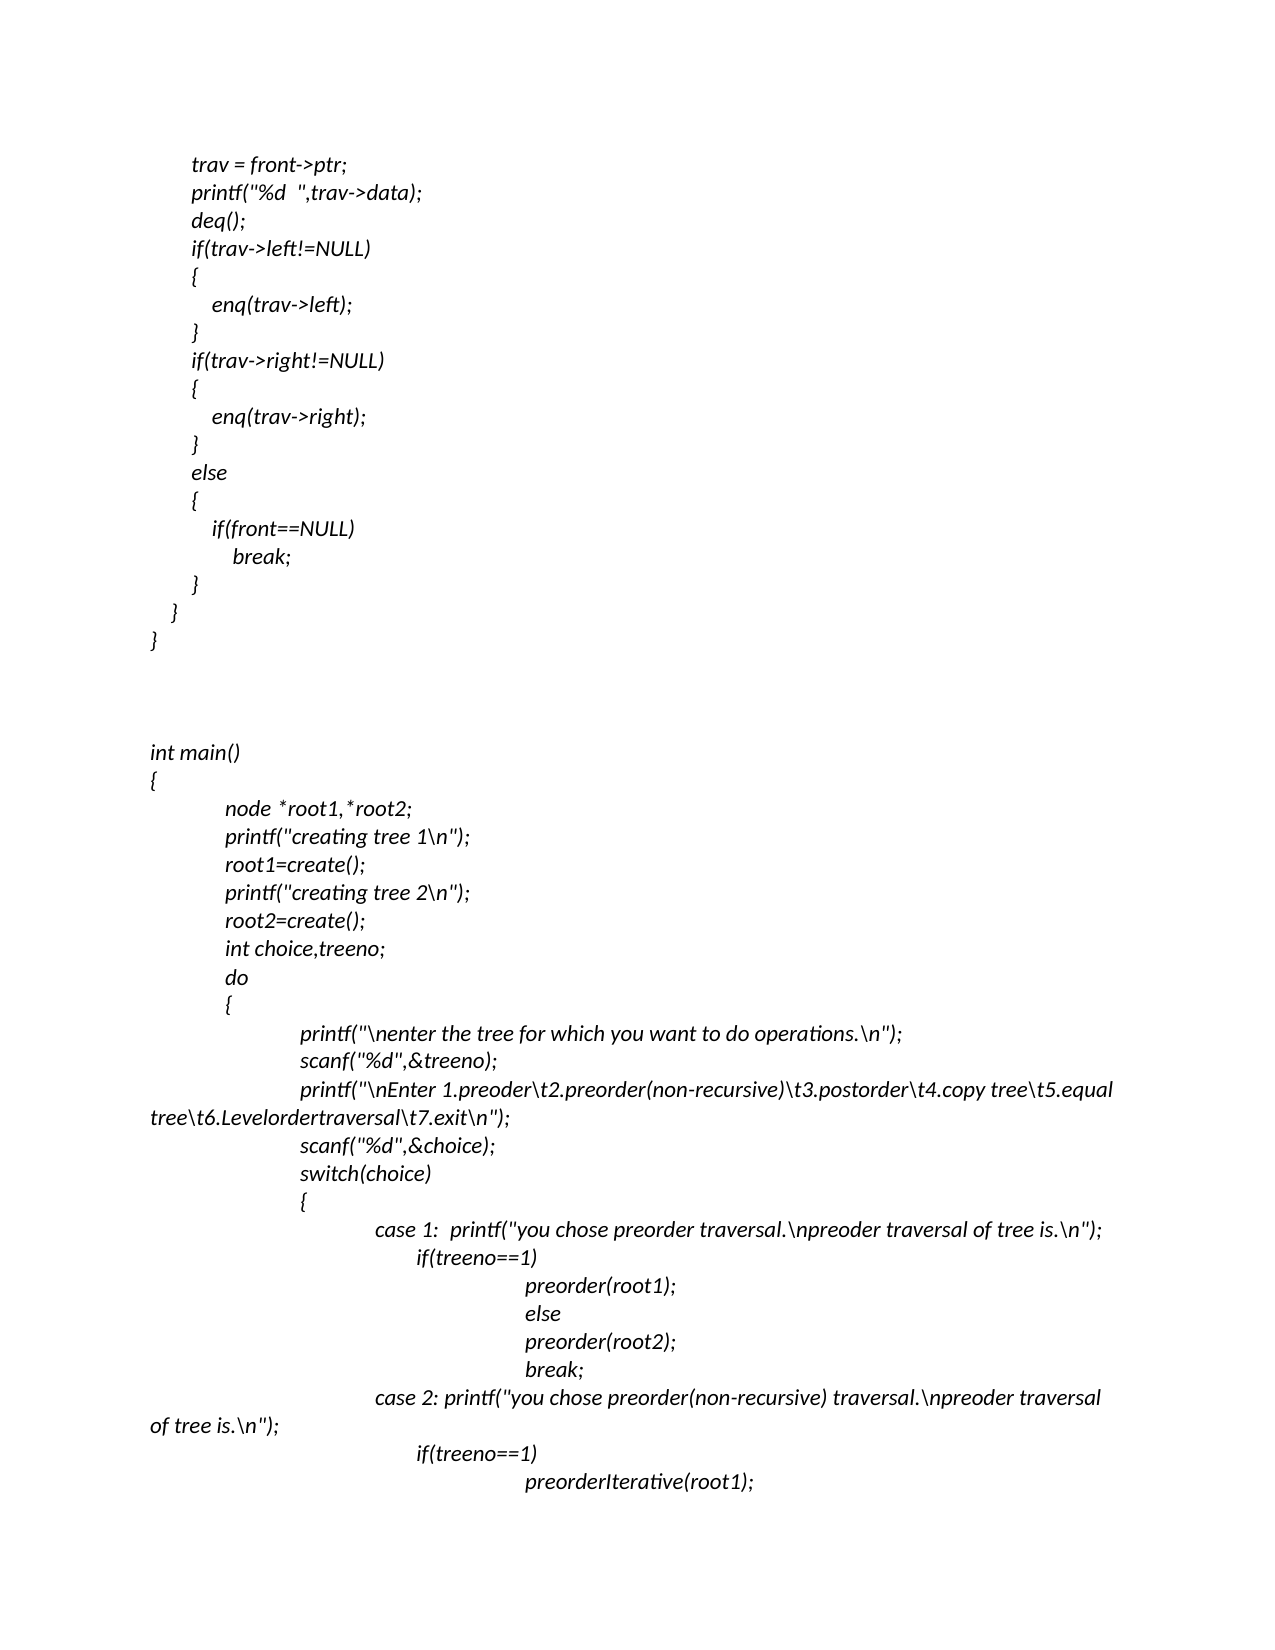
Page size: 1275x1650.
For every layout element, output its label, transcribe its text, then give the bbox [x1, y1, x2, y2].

text { [150, 766, 1125, 794]
text { [150, 486, 1125, 514]
text } [150, 626, 1125, 654]
text do [150, 963, 1125, 991]
text preorder(root1); [150, 1271, 1125, 1299]
text case 1: printf("you chose preorder traversal.\npreoder traversal of tree is.\n"); [150, 1215, 1125, 1243]
text trav = front->ptr; [150, 150, 1125, 178]
text else [150, 1299, 1125, 1327]
text } [150, 430, 1125, 458]
text if(trav->right!=NULL) [150, 346, 1125, 374]
text scanf("%d",&choice); [150, 1131, 1125, 1159]
text { [150, 374, 1125, 402]
text enq(trav->left); [150, 290, 1125, 318]
text enq(trav->right); [150, 402, 1125, 430]
text printf("\nenter the tree for which you want to do operations.\n"); [150, 1019, 1125, 1047]
text { [150, 1187, 1125, 1215]
text preorderIterative(root1); [150, 1467, 1125, 1495]
text } [150, 570, 1125, 598]
text } [150, 318, 1125, 346]
text } [150, 598, 1125, 626]
text if(front==NULL) [150, 514, 1125, 542]
text printf("%d ",trav->data); [150, 178, 1125, 206]
text if(treeno==1) [150, 1439, 1125, 1467]
text case 2: printf("you chose preorder(non-recursive) traversal.\npreoder traversal of tree is.\n"); [150, 1383, 1125, 1439]
text if(trav->left!=NULL) [150, 234, 1125, 262]
text scanf("%d",&treeno); [150, 1047, 1125, 1075]
text preorder(root2); [150, 1327, 1125, 1355]
text break; [150, 1355, 1125, 1383]
text switch(choice) [150, 1159, 1125, 1187]
text printf("\nEnter 1.preoder\t2.preorder(non-recursive)\t3.postorder\t4.copy tree\t5.equal tree\t6.Levelordertraversal\t7.exit\n"); [150, 1075, 1125, 1131]
text int choice,treeno; [150, 934, 1125, 963]
text if(treeno==1) [150, 1243, 1125, 1271]
text else [150, 458, 1125, 486]
text break; [150, 542, 1125, 570]
text root1=create(); [150, 851, 1125, 878]
text printf("creating tree 2\n"); [150, 878, 1125, 907]
text { [150, 262, 1125, 290]
text root2=create(); [150, 907, 1125, 934]
text int main() [150, 738, 1125, 766]
text { [150, 991, 1125, 1019]
text deq(); [150, 206, 1125, 234]
text printf("creating tree 1\n"); [150, 822, 1125, 851]
text node *root1,*root2; [150, 794, 1125, 822]
